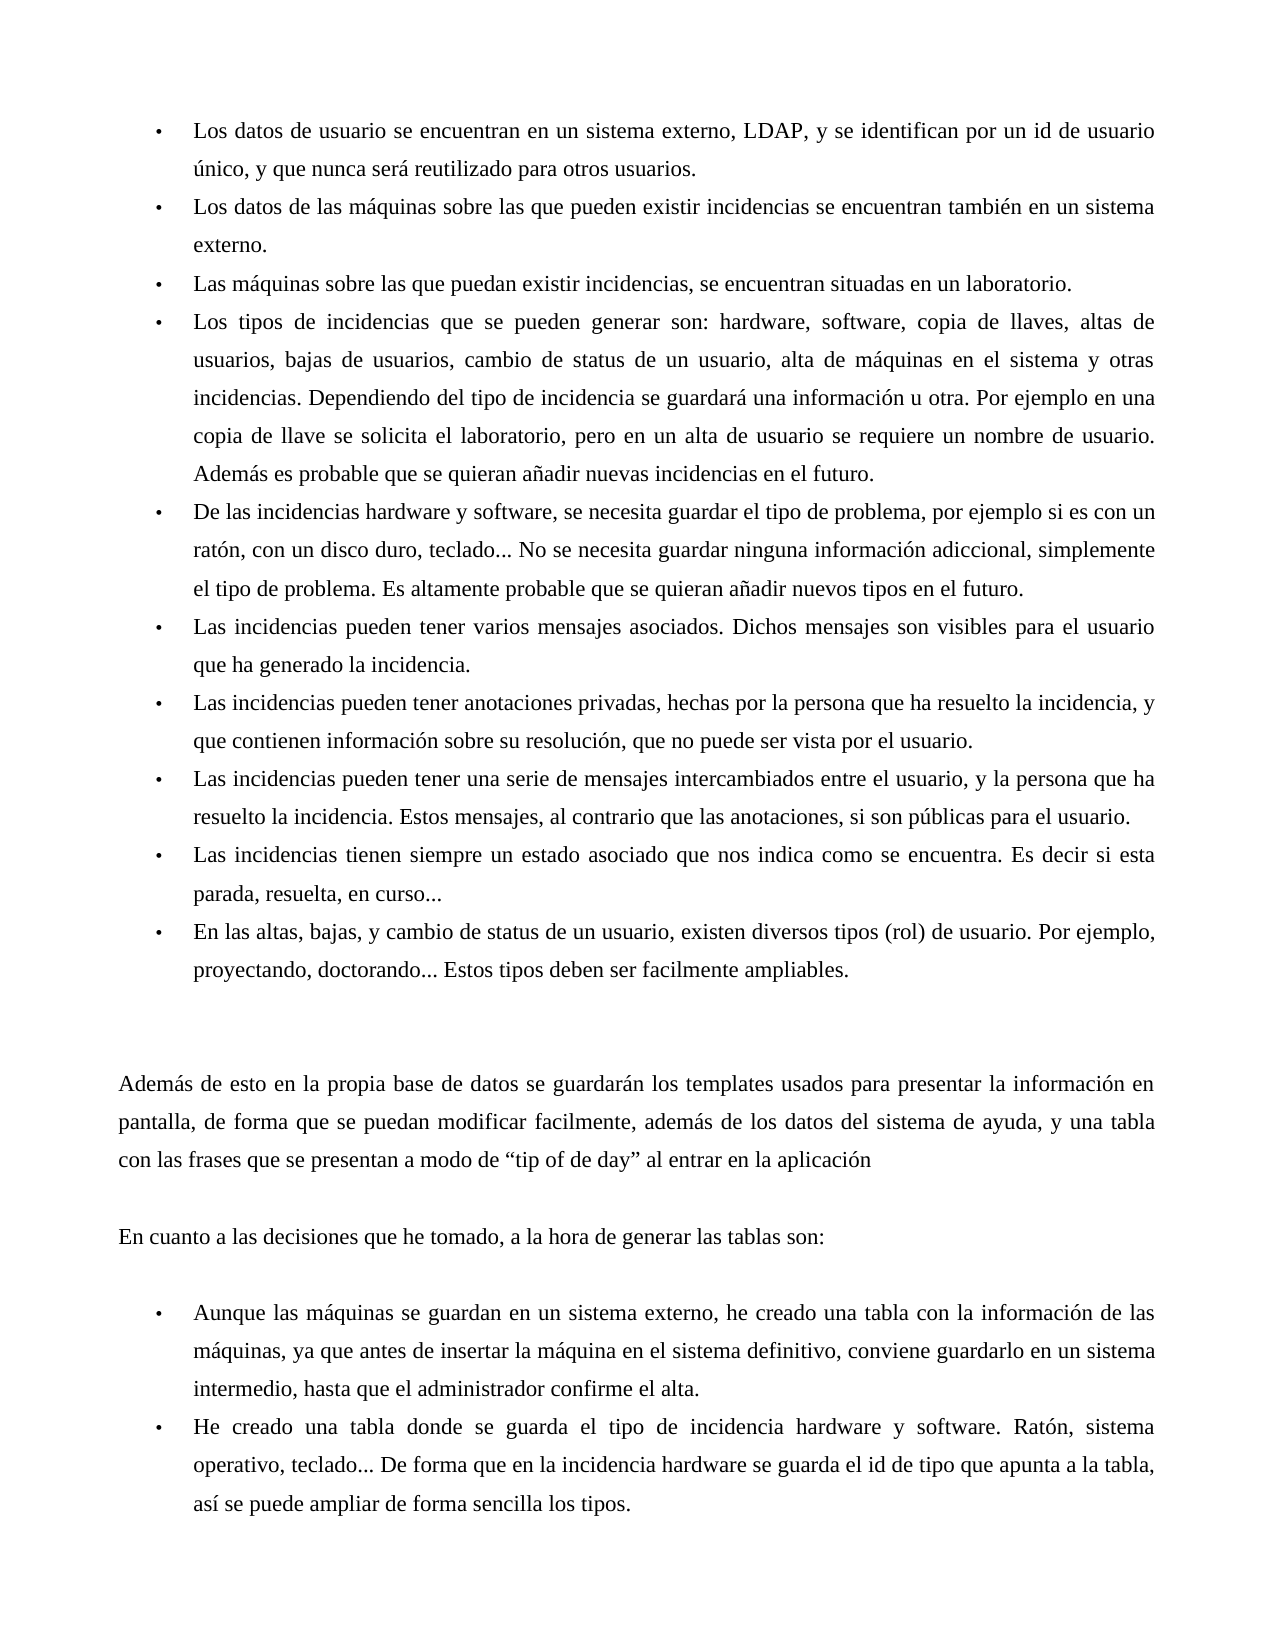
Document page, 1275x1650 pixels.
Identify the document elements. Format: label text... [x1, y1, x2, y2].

list Las incidencias tienen siempre un estado asociado que nos indica como se encuentra. Es decir si esta parada, resuelta, en curso... [156, 842, 1157, 906]
list He creado una tabla donde se guarda el tipo de incidencia hardware y software. Ratón, sistema operativo, teclado... De forma que en la incidencia hardware se guarda el id de tipo que apunta a la tabla, así se puede ampliar de forma sencilla los tipos. [156, 1414, 1157, 1516]
text Además de esto en la propia base de datos se guardarán los templates usados para presentar la información en pantalla, de forma que se puedan modificar facilmente, además de los datos del sistema de ayuda, y una tabla con las frases que se presentan a modo de “tip of de day” al entrar en la aplicación [118, 1071, 1157, 1173]
list Las incidencias pueden tener una serie de mensajes intercambiados entre el usuario, y la persona que ha resuelto la incidencia. Estos mensajes, al contrario que las anotaciones, si son públicas para el usuario. [156, 766, 1157, 830]
list De las incidencias hardware y software, se necesita guardar el tipo de problema, por ejemplo si es con un ratón, con un disco duro, teclado... No se necesita guardar ninguna información adiccional, simplemente el tipo de problema. Es altamente probable que se quieran añadir nuevos tipos en el futuro. [156, 499, 1157, 601]
list Los datos de las máquinas sobre las que pueden existir incidencias se encuentran también en un sistema externo. [156, 194, 1157, 258]
list Los datos de usuario se encuentran en un sistema externo, LDAP, y se identifican por un id de usuario único, y que nunca será reutilizado para otros usuarios. [156, 118, 1157, 182]
list En las altas, bajas, y cambio de status de un usuario, existen diversos tipos (rol) de usuario. Por ejemplo, proyectando, doctorando... Estos tipos deben ser facilmente ampliables. [156, 919, 1157, 982]
list Las máquinas sobre las que puedan existir incidencias, se encuentran situadas en un laboratorio. [156, 271, 1157, 296]
list Las incidencias pueden tener anotaciones privadas, hechas por la persona que ha resuelto la incidencia, y que contienen información sobre su resolución, que no puede ser vista por el usuario. [156, 690, 1157, 753]
list Aunque las máquinas se guardan en un sistema externo, he creado una tabla con la información de las máquinas, ya que antes de insertar la máquina en el sistema definitivo, conviene guardarlo en un sistema intermedio, hasta que el administrador confirme el alta. [156, 1300, 1157, 1402]
list Las incidencias pueden tener varios mensajes asociados. Dichos mensajes son visibles para el usuario que ha generado la incidencia. [156, 614, 1157, 677]
text En cuanto a las decisiones que he tomado, a la hora de generar las tablas son: [118, 1224, 1157, 1249]
list Los tipos de incidencias que se pueden generar son: hardware, software, copia de llaves, altas de usuarios, bajas de usuarios, cambio de status de un usuario, alta de máquinas en el sistema y otras incidencias. Dependiendo del tipo de incidencia se guardará una información u otra. Por ejemplo en una copia de llave se solicita el laboratorio, pero en un alta de usuario se requiere un nombre de usuario. Además es probable que se quieran añadir nuevas incidencias en el futuro. [156, 309, 1157, 487]
